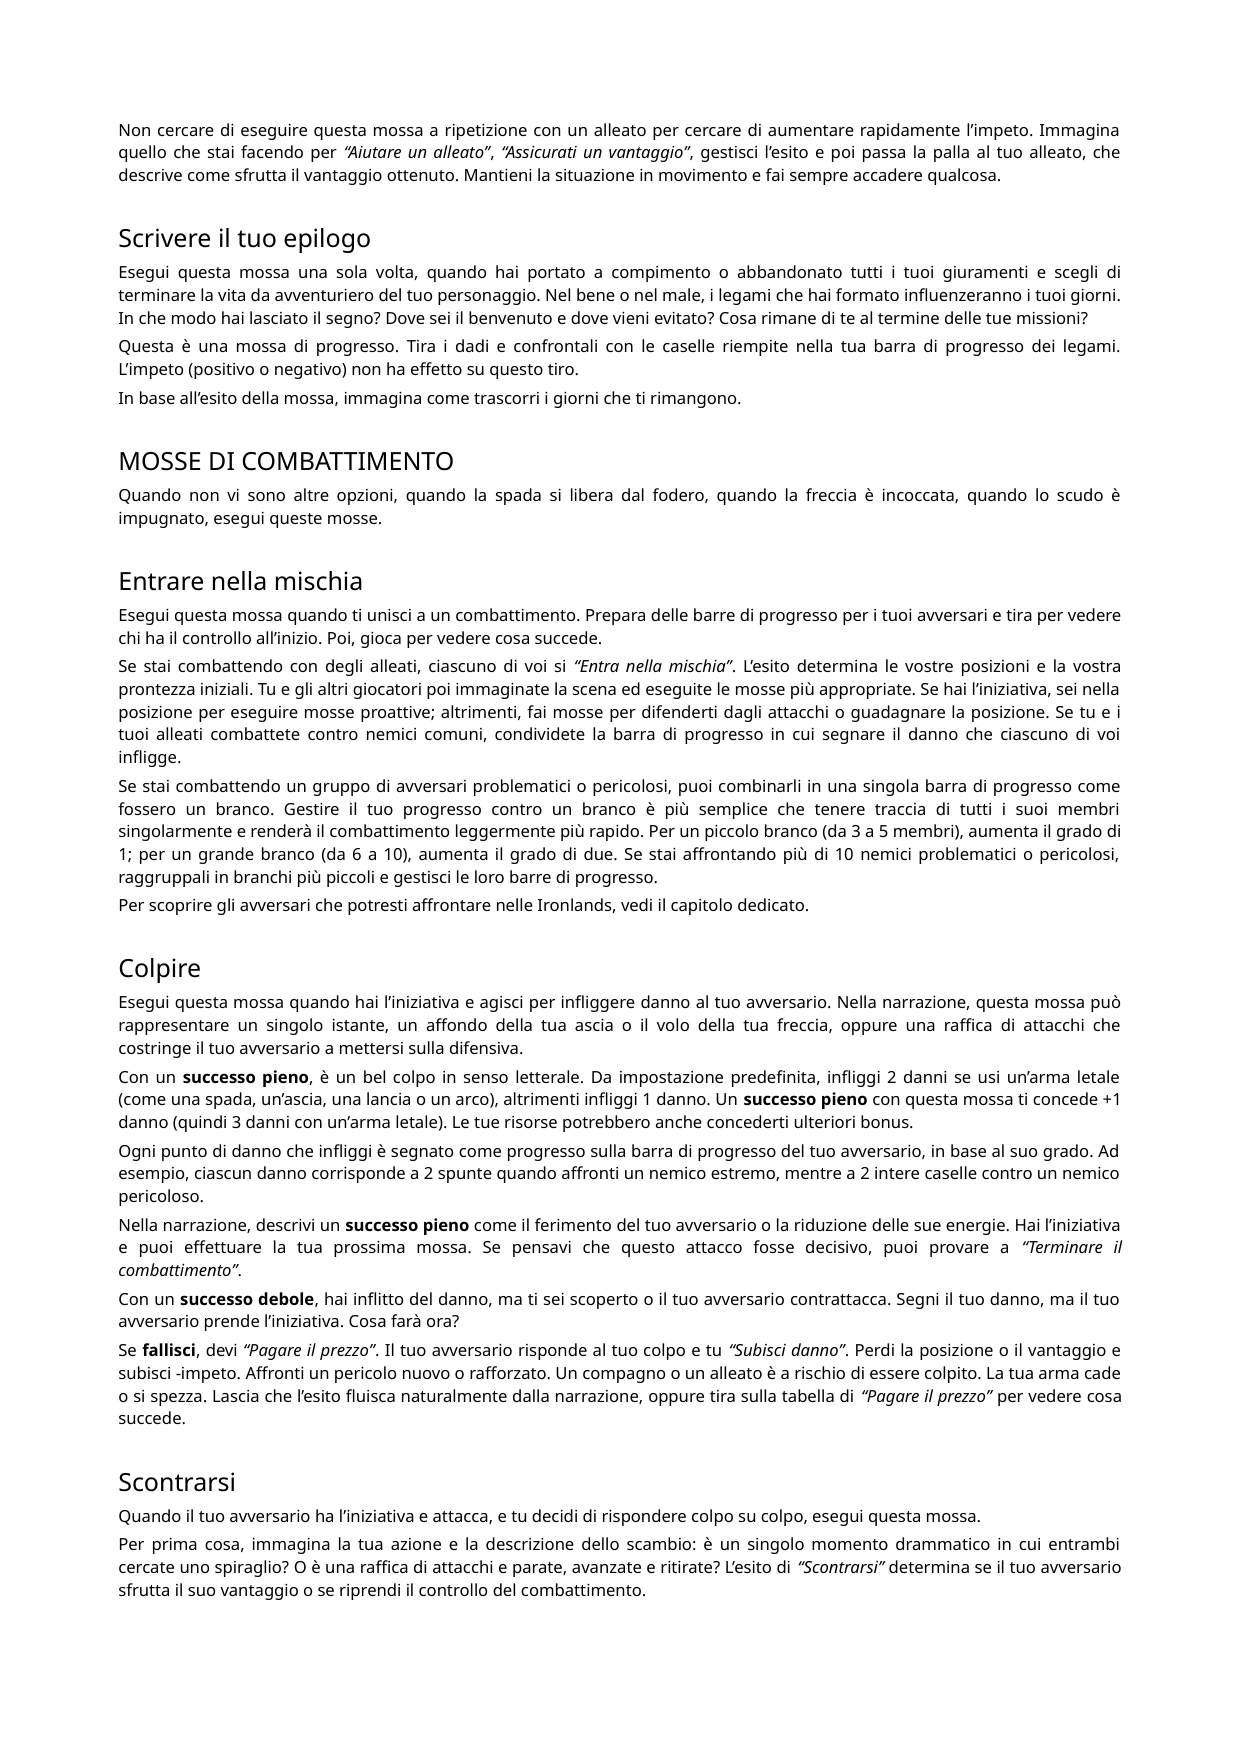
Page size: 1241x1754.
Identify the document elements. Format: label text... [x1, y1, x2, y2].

text Per scoprire gli avversari che potresti affrontare nelle Ironlands, vedi il capitolo dedicato. [118, 894, 1122, 917]
text Quando non vi sono altre opzioni, quando la spada si libera dal fodero, quando la freccia è incoccata, quando lo scudo è impugnato, esegui queste mosse. [118, 483, 1122, 529]
text Se fallisci, devi “Pagare il prezzo”. Il tuo avversario risponde al tuo colpo e tu “Subisci danno”. Perdi la posizione o il vantaggio e subisci -impeto. Affronti un pericolo nuovo o rafforzato. Un compagno o un alleato è a rischio di essere colpito. La tua arma cade o si spezza. Lascia che l’esito fluisca naturalmente dalla narrazione, oppure tira sulla tabella di “Pagare il prezzo” per vedere cosa succede. [118, 1339, 1122, 1429]
text Scrivere il tuo epilogo [118, 221, 1122, 255]
text In base all’esito della mossa, immagina come trascorri i giorni che ti rimangono. [118, 386, 1122, 409]
text MOSSE DI COMBATTIMENTO [118, 443, 1122, 478]
text Per prima cosa, immagina la tua azione e la descrizione dello scambio: è un singolo momento drammatico in cui entrambi cercate uno spiraglio? O è una raffica di attacchi e parate, avanzate e ritirate? L’esito di “Scontrarsi” determina se il tuo avversario sfrutta il suo vantaggio o se riprendi il controllo del combattimento. [118, 1533, 1122, 1601]
text Con un successo debole, hai inflitto del danno, ma ti sei scoperto o il tuo avversario contrattacca. Segni il tuo danno, ma il tuo avversario prende l’iniziativa. Cosa farà ora? [118, 1287, 1122, 1333]
text Ogni punto di danno che infliggi è segnato come progresso sulla barra di progresso del tuo avversario, in base al suo grado. Ad esempio, ciascun danno corrisponde a 2 spunte quando affronti un nemico estremo, mentre a 2 intere caselle contro un nemico pericoloso. [118, 1139, 1122, 1207]
text Con un successo pieno, è un bel colpo in senso letterale. Da impostazione predefinita, infliggi 2 danni se usi un’arma letale (come una spada, un’ascia, una lancia o un arco), altrimenti infliggi 1 danno. Un successo pieno con questa mossa ti concede +1 danno (quindi 3 danni con un’arma letale). Le tue risorse potrebbero anche concederti ulteriori bonus. [118, 1065, 1122, 1133]
text Esegui questa mossa quando hai l’iniziativa e agisci per infliggere danno al tuo avversario. Nella narrazione, questa mossa può rappresentare un singolo istante, un affondo della tua ascia o il volo della tua freccia, oppure una raffica di attacchi che costringe il tuo avversario a mettersi sulla difensiva. [118, 991, 1122, 1059]
text Esegui questa mossa quando ti unisci a un combattimento. Prepara delle barre di progresso per i tuoi avversari e tira per vedere chi ha il controllo all’inizio. Poi, gioca per vedere cosa succede. [118, 603, 1122, 649]
text Entrare nella mischia [118, 563, 1122, 598]
text Scontrarsi [118, 1464, 1122, 1498]
text Esegui questa mossa una sola volta, quando hai portato a compimento o abbandonato tutti i tuoi giuramenti e scegli di terminare la vita da avventuriero del tuo personaggio. Nel bene o nel male, i legami che hai formato influenzeranno i tuoi giorni. In che modo hai lasciato il segno? Dove sei il benvenuto e dove vieni evitato? Cosa rimane di te al termine delle tue missioni? [118, 261, 1122, 329]
text Non cercare di eseguire questa mossa a ripetizione con un alleato per cercare di aumentare rapidamente l’impeto. Immagina quello che stai facendo per “Aiutare un alleato”, “Assicurati un vantaggio”, gestisci l’esito e poi passa la palla al tuo alleato, che descrive come sfrutta il vantaggio ottenuto. Mantieni la situazione in movimento e fai sempre accadere qualcosa. [118, 118, 1122, 186]
text Quando il tuo avversario ha l’iniziativa e attacca, e tu decidi di rispondere colpo su colpo, esegui questa mossa. [118, 1504, 1122, 1527]
text Colpire [118, 951, 1122, 985]
text Se stai combattendo con degli alleati, ciascuno di voi si “Entra nella mischia”. L’esito determina le vostre posizioni e la vostra prontezza iniziali. Tu e gli altri giocatori poi immaginate la scena ed eseguite le mosse più appropriate. Se hai l’iniziativa, sei nella posizione per eseguire mosse proattive; altrimenti, fai mosse per difenderti dagli attacchi o guadagnare la posizione. Se tu e i tuoi alleati combattete contro nemici comuni, condividete la barra di progresso in cui segnare il danno che ciascuno di voi infligge. [118, 655, 1122, 768]
text Se stai combattendo un gruppo di avversari problematici o pericolosi, puoi combinarli in una singola barra di progresso come fossero un branco. Gestire il tuo progresso contro un branco è più semplice che tenere traccia di tutti i suoi membri singolarmente e renderà il combattimento leggermente più rapido. Per un piccolo branco (da 3 a 5 membri), aumenta il grado di 1; per un grande branco (da 6 a 10), aumenta il grado di due. Se stai affrontando più di 10 nemici problematici o pericolosi, raggruppali in branchi più piccoli e gestisci le loro barre di progresso. [118, 774, 1122, 888]
text Nella narrazione, descrivi un successo pieno come il ferimento del tuo avversario o la riduzione delle sue energie. Hai l’iniziativa e puoi effettuare la tua prossima mossa. Se pensavi che questo attacco fosse decisivo, puoi provare a “Terminare il combattimento”. [118, 1213, 1122, 1281]
text Questa è una mossa di progresso. Tira i dadi e confrontali con le caselle riempite nella tua barra di progresso dei legami. L’impeto (positivo o negativo) non ha effetto su questo tiro. [118, 335, 1122, 380]
